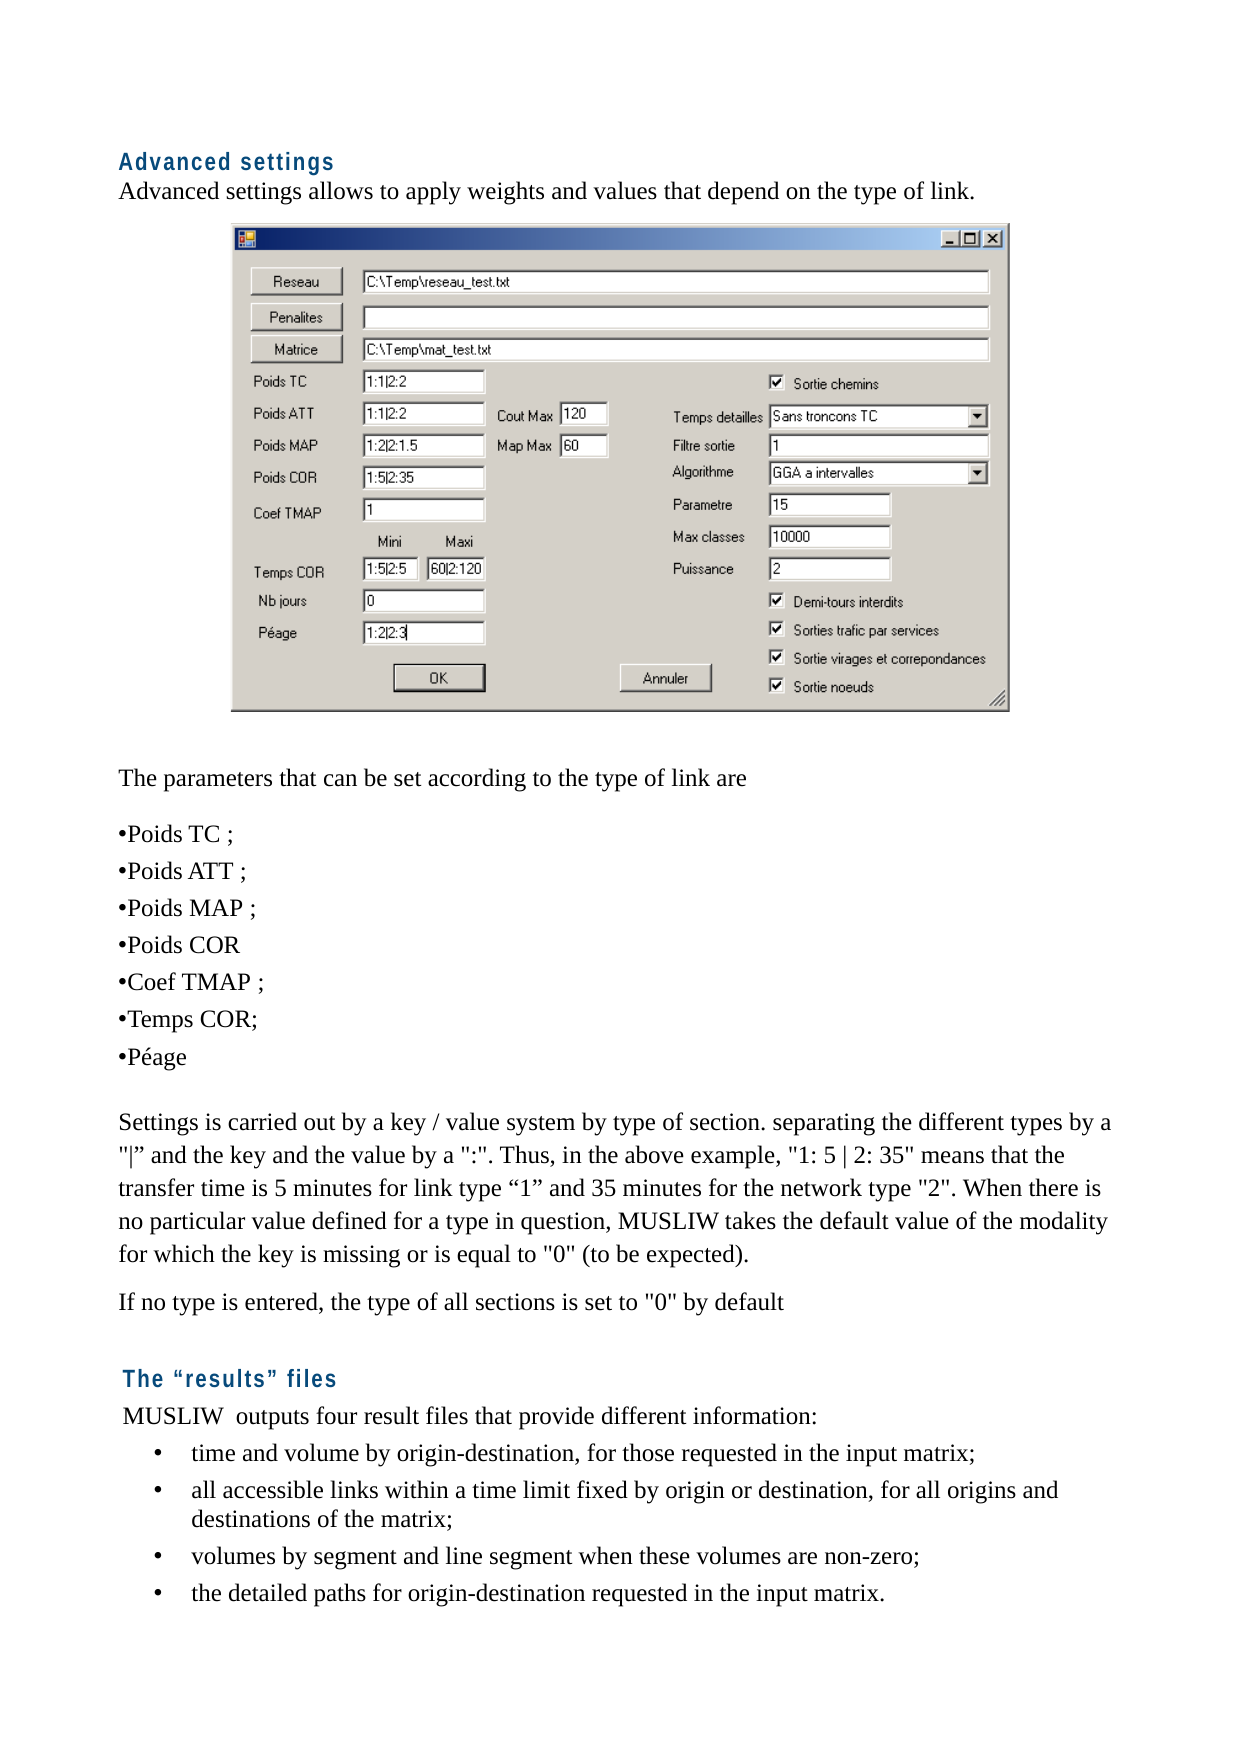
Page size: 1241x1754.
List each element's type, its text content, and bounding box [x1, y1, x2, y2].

list Coef TMAP ; [118, 967, 1128, 996]
list Poids ATT ; [118, 856, 1128, 885]
list Temps COR; [118, 1004, 1128, 1033]
text Advanced settings allows to apply weights and values that depend on the type of link. [118, 176, 1122, 205]
list volumes by segment and line segment when these volumes are non-zero; [154, 1541, 1122, 1569]
picture [230, 223, 1010, 712]
list time and volume by origin-destination, for those requested in the input matrix; [154, 1438, 1122, 1467]
list the detailed paths for origin-destination requested in the input matrix. [154, 1578, 1122, 1607]
text The parameters that can be set according to the type of link are [118, 763, 1122, 792]
text Settings is carried out by a key / value system by type of section. separating the different types by a "|” and the key and the value by a ":". Thus, in the above example, "1: 5 | 2: 35" means that the transfer time is 5 minutes for link type “1” and 35 minutes for the network type "2". When there is no particular value defined for a type in question, MUSLIW takes the default value of the modality for which the key is missing or is equal to "0" (to be expected). [118, 1107, 1122, 1268]
subtitle Advanced settings [117, 147, 1122, 176]
text If no type is entered, the type of all sections is set to "0" by default [118, 1287, 1122, 1316]
list MUSLIW outputs four result files that provide different information: [116, 1401, 1128, 1429]
list Poids COR [118, 930, 1128, 959]
subtitle The “results” files [122, 1364, 1122, 1392]
list Poids TC ; [118, 819, 1128, 848]
list all accessible links within a time limit fixed by origin or destination, for all origins and destinations of the matrix; [154, 1475, 1122, 1532]
list Péage [118, 1042, 1128, 1070]
list Poids MAP ; [118, 893, 1128, 922]
